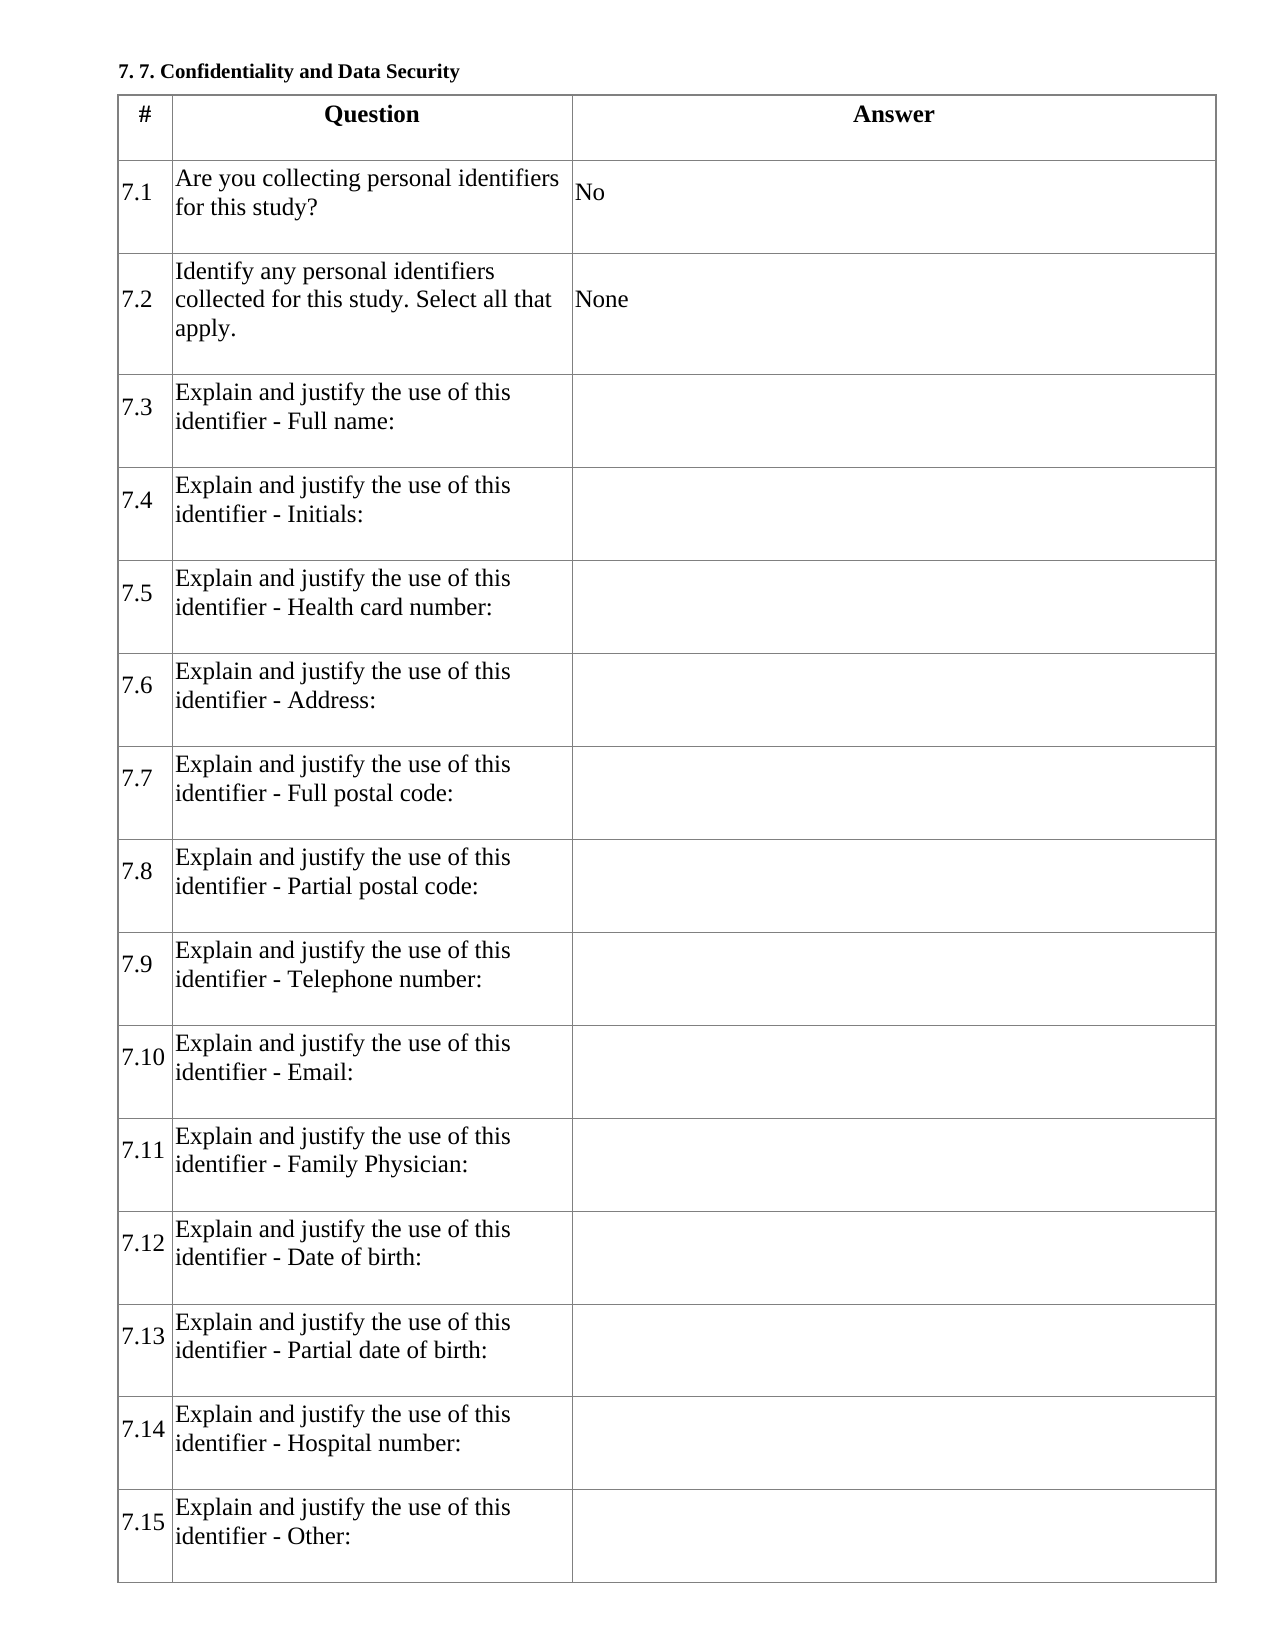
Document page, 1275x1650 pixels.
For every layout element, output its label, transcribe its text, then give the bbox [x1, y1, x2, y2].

table_cell Explain and justify the use of this identifier - Email: [173, 1026, 572, 1118]
table_cell [573, 1490, 1215, 1582]
table_cell 7.7 [119, 747, 172, 839]
table_cell 7.10 [119, 1026, 172, 1118]
table_cell 7.13 [119, 1305, 172, 1396]
table_cell No [573, 161, 1215, 253]
table_header # [119, 96, 172, 160]
table_cell 7.1 [119, 161, 172, 253]
table_cell None [573, 254, 1215, 374]
table_cell 7.2 [119, 254, 172, 374]
table_cell Explain and justify the use of this identifier - Partial date of birth: [173, 1305, 572, 1396]
table_cell Explain and justify the use of this identifier - Date of birth: [173, 1212, 572, 1303]
table_cell [573, 1119, 1215, 1211]
table_cell Explain and justify the use of this identifier - Health card number: [173, 561, 572, 653]
table_cell Explain and justify the use of this identifier - Full name: [173, 375, 572, 467]
table_cell [573, 654, 1215, 746]
table_cell [573, 933, 1215, 1025]
table_cell [573, 840, 1215, 932]
table_cell [573, 747, 1215, 839]
table_cell [573, 375, 1215, 467]
table_cell Explain and justify the use of this identifier - Full postal code: [173, 747, 572, 839]
table_cell Explain and justify the use of this identifier - Family Physician: [173, 1119, 572, 1211]
table_cell 7.14 [119, 1397, 172, 1489]
table_cell 7.8 [119, 840, 172, 932]
table_cell 7.11 [119, 1119, 172, 1211]
table_cell 7.9 [119, 933, 172, 1025]
table_cell [573, 1305, 1215, 1396]
table_cell Are you collecting personal identifiers for this study? [173, 161, 572, 253]
table_cell Explain and justify the use of this identifier - Initials: [173, 468, 572, 560]
table_cell Explain and justify the use of this identifier - Hospital number: [173, 1397, 572, 1489]
table_header Answer [573, 96, 1215, 160]
table_cell [573, 561, 1215, 653]
table_cell [573, 1397, 1215, 1489]
table_cell 7.15 [119, 1490, 172, 1582]
table_cell 7.4 [119, 468, 172, 560]
table_header Question [173, 96, 572, 160]
table_cell Explain and justify the use of this identifier - Address: [173, 654, 572, 746]
table_cell Explain and justify the use of this identifier - Telephone number: [173, 933, 572, 1025]
table_cell 7.5 [119, 561, 172, 653]
subtitle 7. 7. Confidentiality and Data Security [118, 59, 1216, 83]
table_cell Identify any personal identifiers collected for this study. Select all that apply. [173, 254, 572, 374]
table_cell 7.12 [119, 1212, 172, 1303]
table_cell Explain and justify the use of this identifier - Other: [173, 1490, 572, 1582]
table_cell Explain and justify the use of this identifier - Partial postal code: [173, 840, 572, 932]
table_cell [573, 468, 1215, 560]
table_cell [573, 1212, 1215, 1303]
table_cell [573, 1026, 1215, 1118]
table_cell 7.3 [119, 375, 172, 467]
table_cell 7.6 [119, 654, 172, 746]
